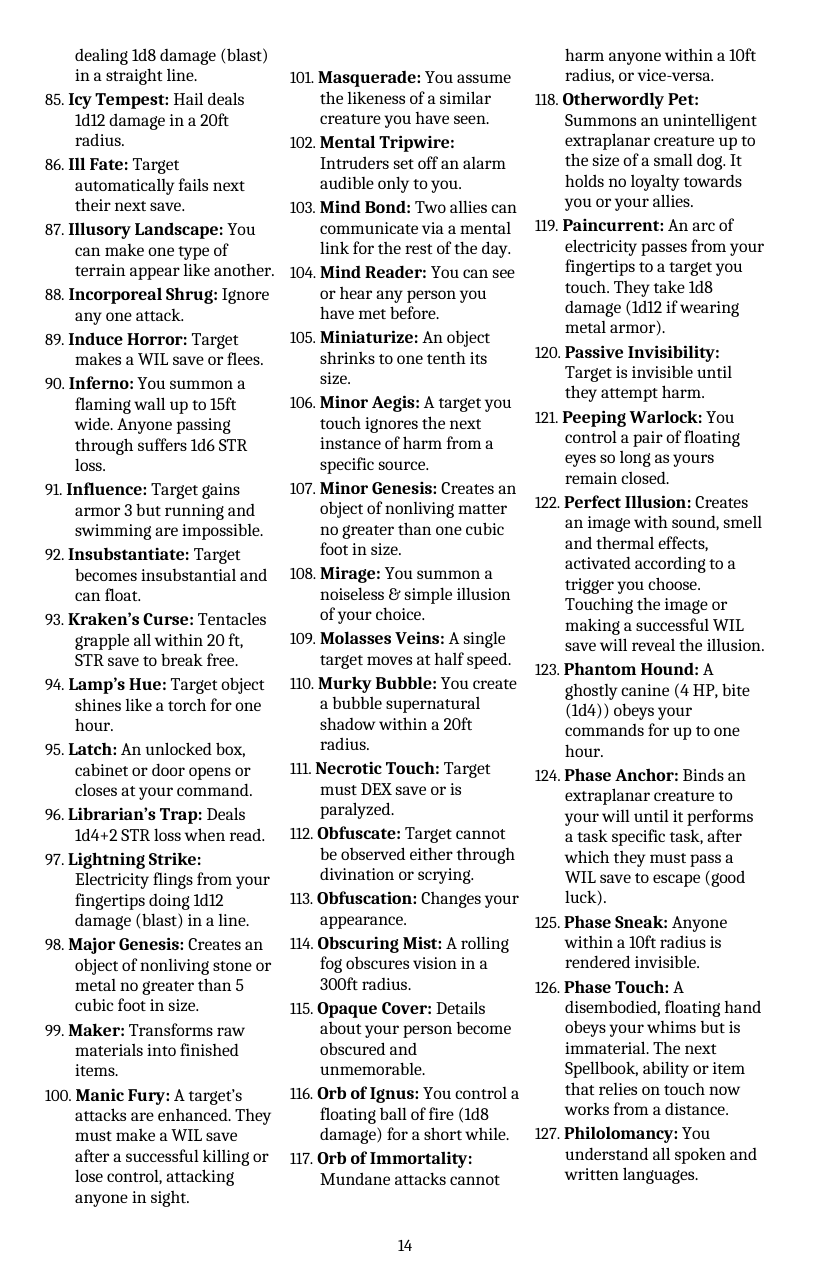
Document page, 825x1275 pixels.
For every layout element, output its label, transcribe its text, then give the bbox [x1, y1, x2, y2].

list Ill Fate: Target automatically fails next their next save. [45, 154, 275, 216]
list Paincurrent: An arc of electricity passes from your fingertips to a target you touch. They take 1d8 damage (1d12 if wearing metal armor). [535, 216, 765, 338]
list Insubstantiate: Target becomes insubstantial and can float. [45, 544, 275, 606]
list Passive Invisibility: Target is invisible until they attempt harm. [535, 342, 765, 403]
list Minor Aegis: A target you touch ignores the next instance of harm from a specific source. [290, 393, 520, 474]
list Molasses Veins: A single target moves at half speed. [290, 629, 520, 669]
list Lightning Strike: Electricity flings from your fingertips doing 1d12 damage (blast) in a line. [45, 849, 275, 931]
list Influence: Target gains armor 3 but running and swimming are impossible. [45, 479, 275, 541]
list Maker: Transforms raw materials into finished items. [45, 1020, 275, 1081]
list harm anyone within a 10ft radius, or vice-versa. [535, 45, 765, 86]
list Minor Genesis: Creates an object of nonliving matter no greater than one cubic foot in size. [290, 478, 520, 560]
list Librarian’s Trap: Deals 1d4+2 STR loss when read. [45, 804, 275, 845]
list Otherwordly Pet: Summons an unintelligent extraplanar creature up to the size of a small dog. It holds no loyalty towards you or your allies. [535, 89, 765, 212]
list Phantom Hound: A ghostly canine (4 HP, bite (1d4)) obeys your commands for up to one hour. [535, 659, 765, 762]
list Mirage: You summon a noiseless & simple illusion of your choice. [290, 564, 520, 625]
list Necrotic Touch: Target must DEX save or is paralyzed. [290, 759, 520, 820]
list Mind Reader: You can see or hear any person you have met before. [290, 263, 520, 324]
list Miniaturize: An object shrinks to one tenth its size. [290, 328, 520, 389]
list Phase Touch: A disembodied, floating hand obeys your whims but is immaterial. The next Spellbook, ability or item that relies on touch now works from a distance. [535, 977, 765, 1120]
list Phase Sneak: Anyone within a 10ft radius is rendered invisible. [535, 912, 765, 973]
list Incorporeal Shrug: Ignore any one attack. [45, 284, 275, 325]
list Obfuscation: Changes your appearance. [290, 889, 520, 929]
list Mind Bond: Two allies can communicate via a mental link for the rest of the day. [290, 198, 520, 259]
list Murky Bubble: You create a bubble supernatural shadow within a 20ft radius. [290, 673, 520, 755]
list Icy Tempest: Hail deals 1d12 damage in a 20ft radius. [45, 89, 275, 151]
list Major Genesis: Creates an object of nonliving stone or metal no greater than 5 cubic foot in size. [45, 934, 275, 1016]
list Masquerade: You assume the likeness of a similar creature you have seen. [290, 68, 520, 129]
list Illusory Landscape: You can make one type of terrain appear like another. [45, 219, 275, 281]
list Philolomancy: You understand all spoken and written languages. [535, 1124, 765, 1185]
list Lamp’s Hue: Target object shines like a torch for one hour. [45, 674, 275, 736]
list Perfect Illusion: Creates an image with sound, smell and thermal effects, activated according to a trigger you choose. Touching the image or making a successful WIL save will reveal the illusion. [535, 492, 765, 656]
list Peeping Warlock: You control a pair of floating eyes so long as yours remain closed. [535, 407, 765, 489]
list Obscuring Mist: A rolling fog obscures vision in a 300ft radius. [290, 933, 520, 994]
list dealing 1d8 damage (blast) in a straight line. [45, 45, 275, 86]
list Manic Fury: A target’s attacks are enhanced. They must make a WIL save after a successful killing or lose control, attacking anyone in sight. [45, 1085, 275, 1207]
list Latch: An unlocked box, cabinet or door opens or closes at your command. [45, 739, 275, 801]
list Phase Anchor: Binds an extraplanar creature to your will until it performs a task specific task, after which they must pass a WIL save to escape (good luck). [535, 765, 765, 908]
list Induce Horror: Target makes a WIL save or flees. [45, 329, 275, 370]
list Opaque Cover: Details about your person become obscured and unmemorable. [290, 998, 520, 1080]
list Inferno: You summon a flaming wall up to 15ft wide. Anyone passing through suffers 1d6 STR loss. [45, 374, 275, 476]
list Orb of Immortality: Mundane attacks cannot [290, 1149, 520, 1189]
list Kraken’s Curse: Tentacles grapple all within 20 ft, STR save to break free. [45, 609, 275, 671]
list Obfuscate: Target cannot be observed either through divination or scrying. [290, 824, 520, 885]
list Orb of Ignus: You control a floating ball of fire (1d8 damage) for a short while. [290, 1084, 520, 1145]
list Mental Tripwire: Intruders set off an alarm audible only to you. [290, 133, 520, 194]
